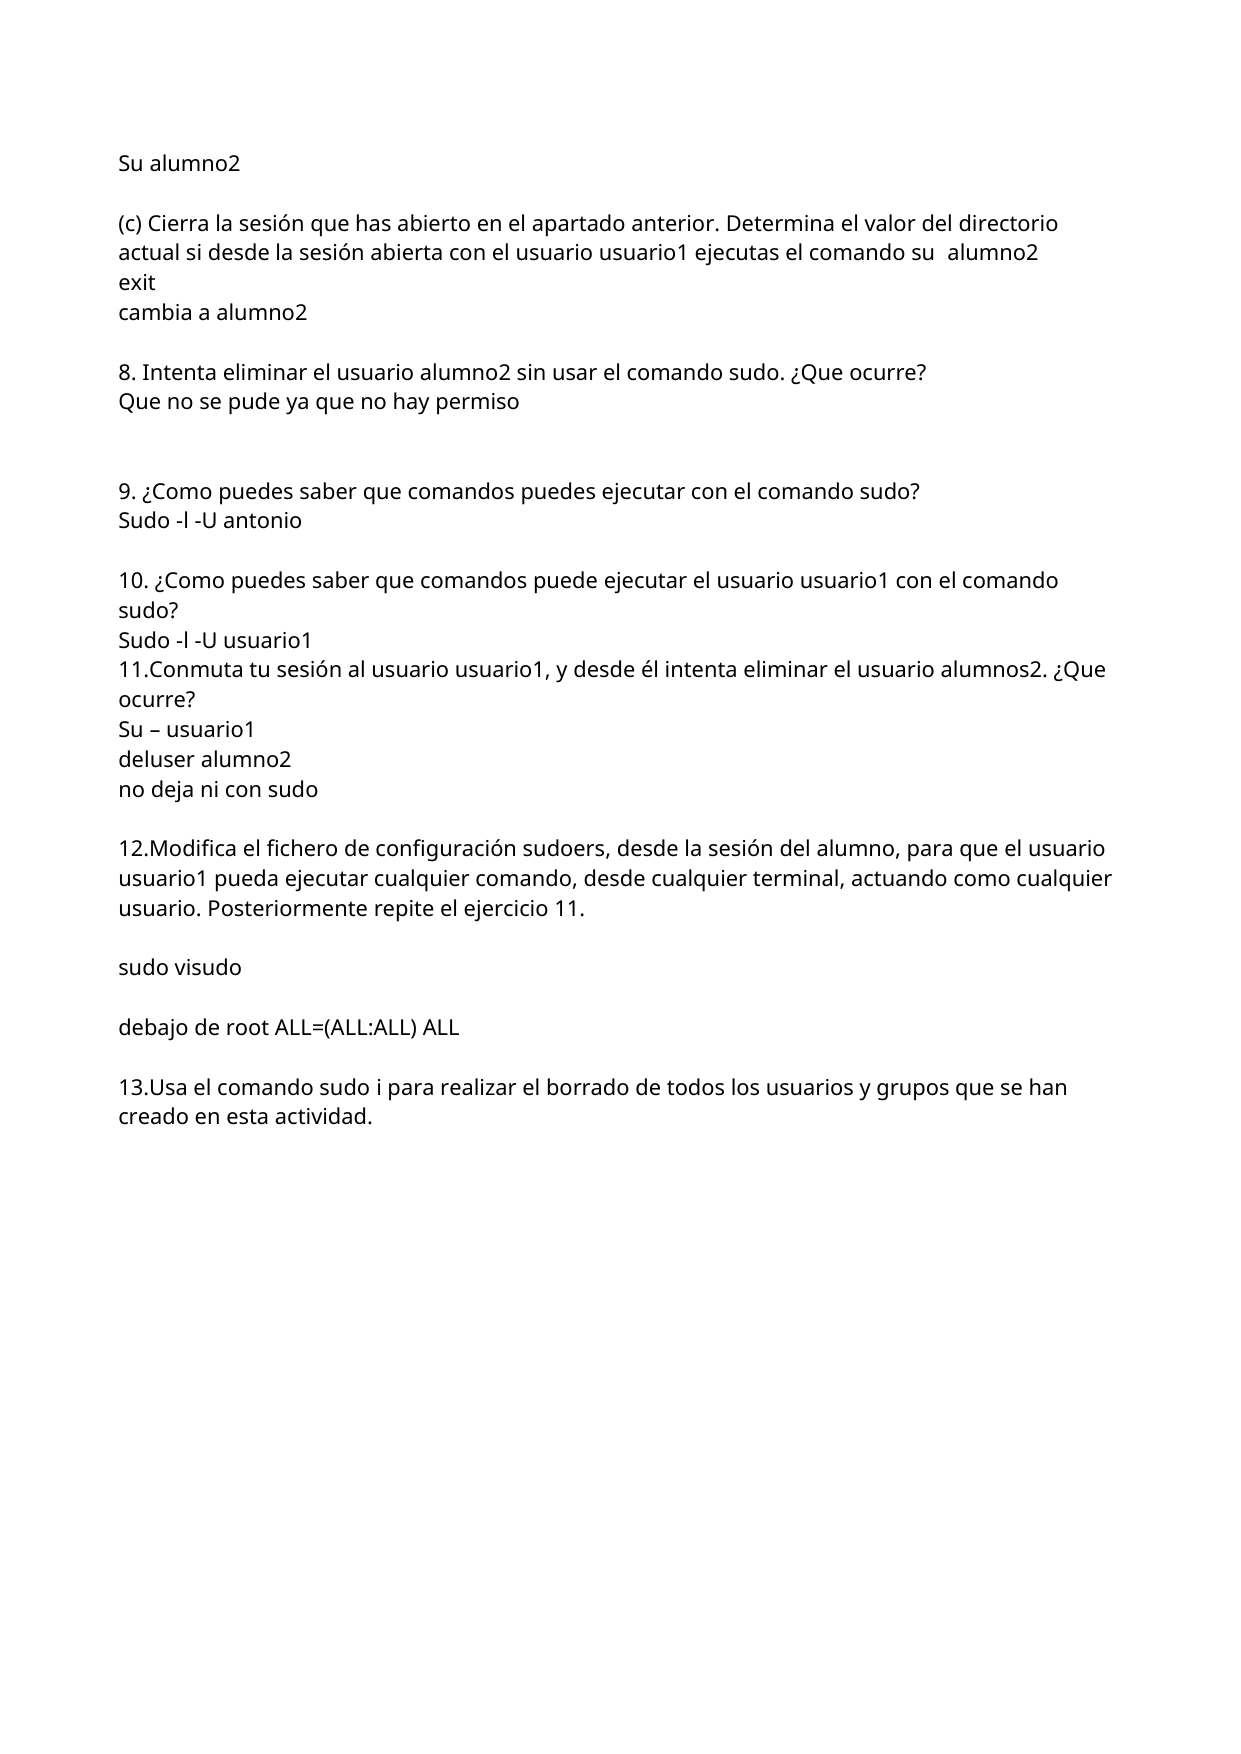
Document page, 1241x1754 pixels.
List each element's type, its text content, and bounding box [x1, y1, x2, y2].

text no deja ni con sudo [118, 773, 1122, 803]
text Sudo -l -U usuario1 [118, 624, 1122, 654]
text Su – usuario1 [118, 714, 1122, 744]
text 9. ¿Como puedes saber que comandos puedes ejecutar con el comando sudo? [118, 476, 1122, 505]
text 11.Conmuta tu sesión al usuario usuario1, y desde él intenta eliminar el usuario alumnos2. ¿Que ocurre? [118, 654, 1122, 714]
text 8. Intenta eliminar el usuario alumno2 sin usar el comando sudo. ¿Que ocurre? [118, 356, 1122, 386]
text 12.Modifica el fichero de configuración sudoers, desde la sesión del alumno, para que el usuario usuario1 pueda ejecutar cualquier comando, desde cualquier terminal, actuando como cualquier usuario. Posteriormente repite el ejercicio 11. [118, 833, 1122, 922]
text 13.Usa el comando sudo ­i para realizar el borrado de todos los usuarios y grupos que se han creado en esta actividad. [118, 1071, 1122, 1131]
text (c) Cierra la sesión que has abierto en el apartado anterior. Determina el valor del directorio actual si desde la sesión abierta con el usuario usuario1 ejecutas el comando su ­ alumno2 [118, 207, 1122, 267]
text Que no se pude ya que no hay permiso [118, 386, 1122, 416]
text debajo de root ALL=(ALL:ALL) ALL [118, 1012, 1122, 1042]
text deluser alumno2 [118, 744, 1122, 773]
text Su alumno2 [118, 148, 1122, 178]
text sudo visudo [118, 952, 1122, 982]
text 10. ¿Como puedes saber que comandos puede ejecutar el usuario usuario1 con el comando sudo? [118, 565, 1122, 624]
text Sudo -l -U antonio [118, 505, 1122, 535]
text cambia a alumno2 [118, 297, 1122, 327]
text exit [118, 267, 1122, 297]
